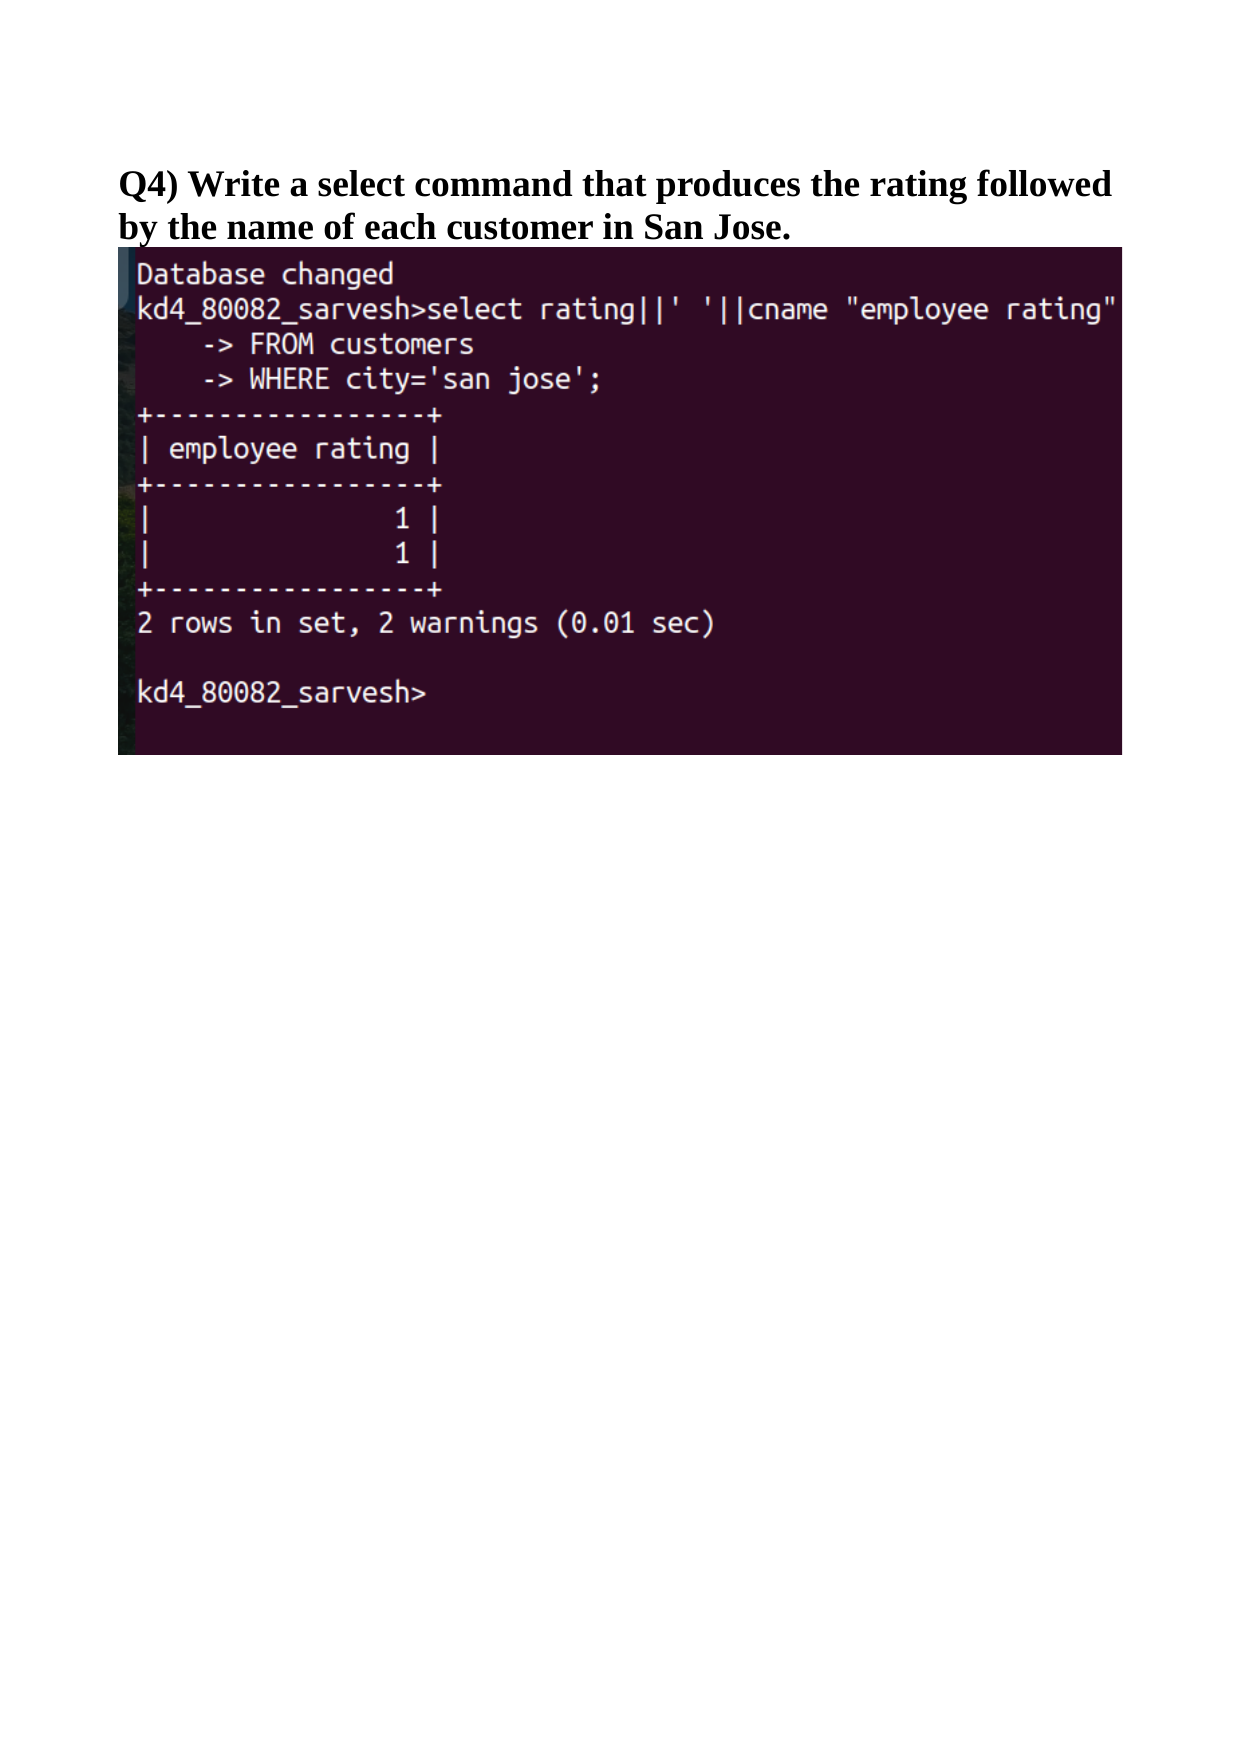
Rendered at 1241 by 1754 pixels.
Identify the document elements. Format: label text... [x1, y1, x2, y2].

picture [118, 247, 1123, 755]
text Q4) Write a select command that produces the rating followed by the name of each customer in San Jose. [118, 161, 1122, 247]
